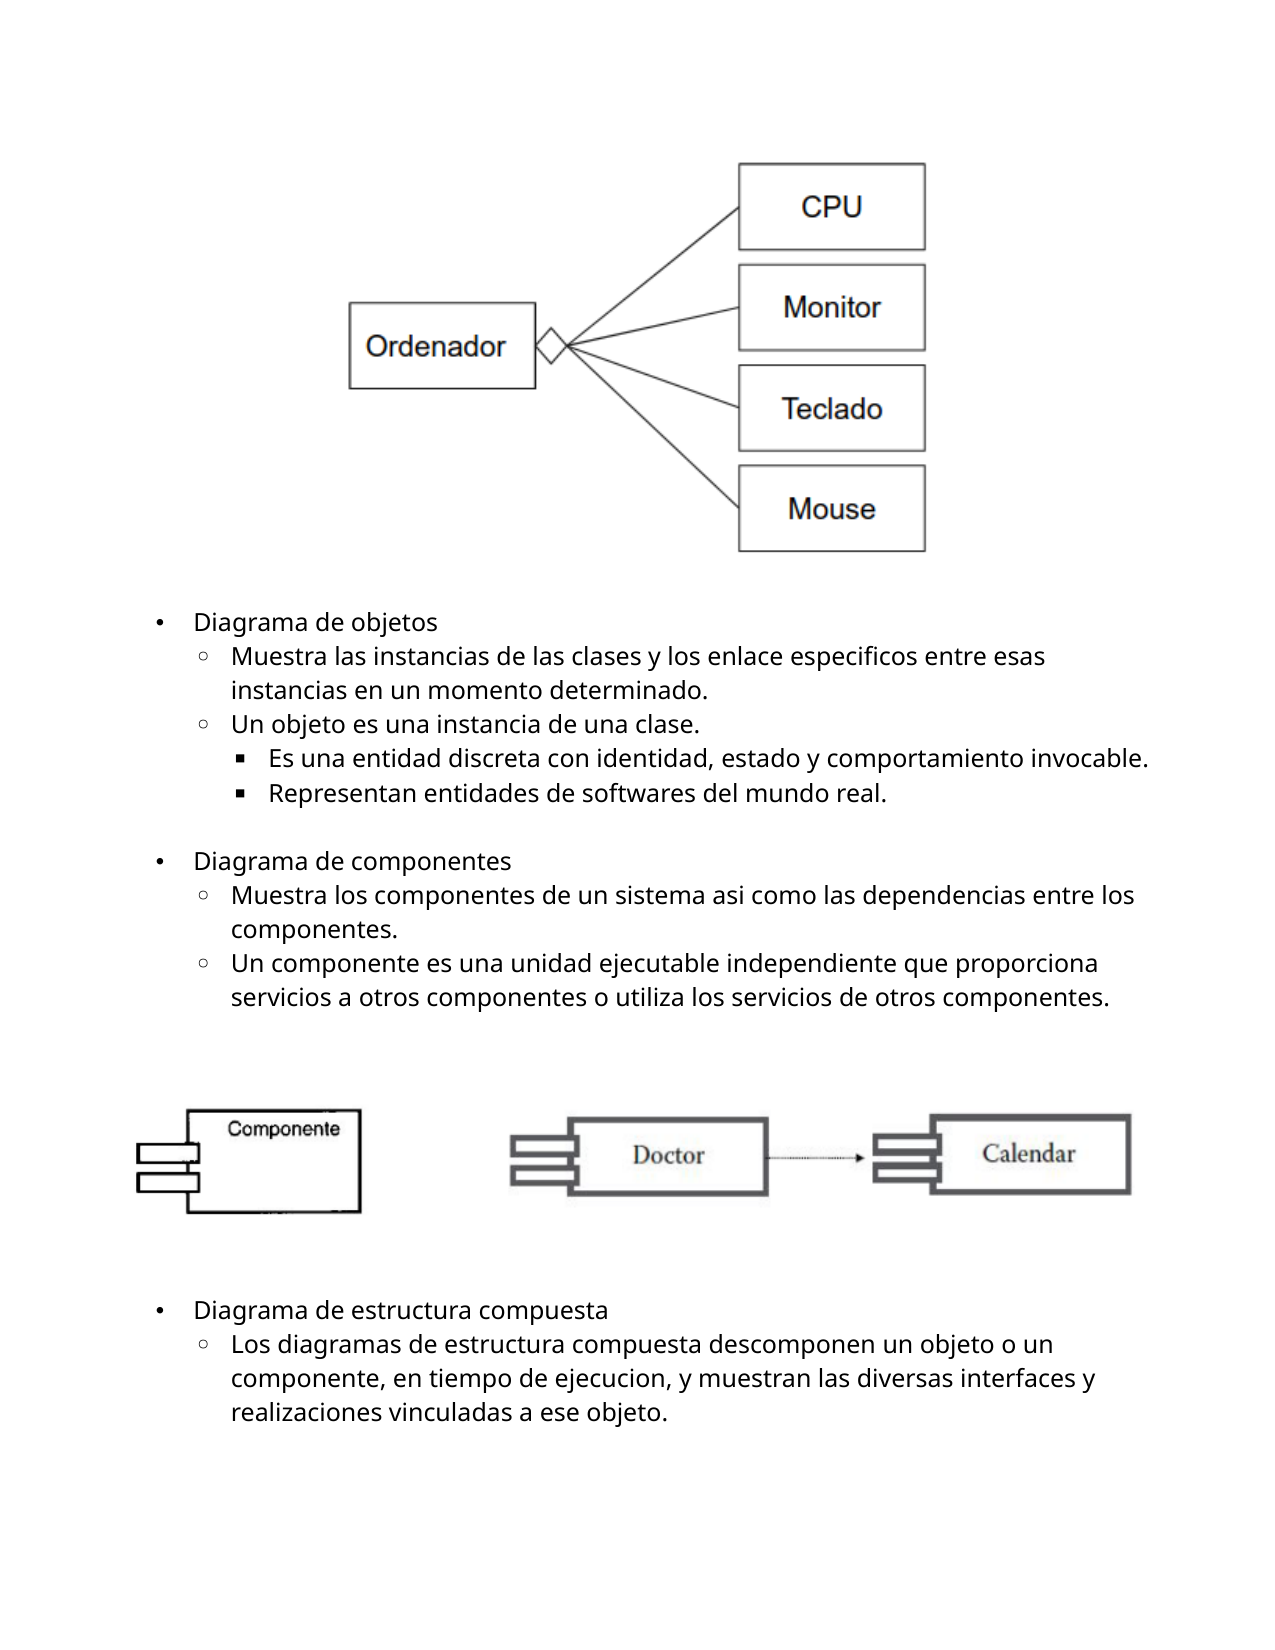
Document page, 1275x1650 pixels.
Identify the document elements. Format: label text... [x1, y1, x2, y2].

picture [118, 1047, 1157, 1259]
list Es una entidad discreta con identidad, estado y comportamiento invocable. [231, 741, 1157, 775]
list Muestra los componentes de un sistema asi como las dependencias entre los componentes. [193, 877, 1157, 946]
list Diagrama de objetos [156, 605, 1157, 639]
list Diagrama de componentes [156, 843, 1157, 877]
picture [330, 152, 945, 571]
list Un componente es una unidad ejecutable independiente que proporciona servicios a otros componentes o utiliza los servicios de otros componentes. [193, 946, 1157, 1014]
list Los diagramas de estructura compuesta descomponen un objeto o un componente, en tiempo de ejecucion, y muestran las diversas interfaces y realizaciones vinculadas a ese objeto. [193, 1327, 1157, 1429]
list Muestra las instancias de las clases y los enlace especificos entre esas instancias en un momento determinado. [193, 639, 1157, 707]
list Un objeto es una instancia de una clase. [193, 707, 1157, 741]
list Diagrama de estructura compuesta [156, 1293, 1157, 1327]
list Representan entidades de softwares del mundo real. [231, 775, 1157, 809]
